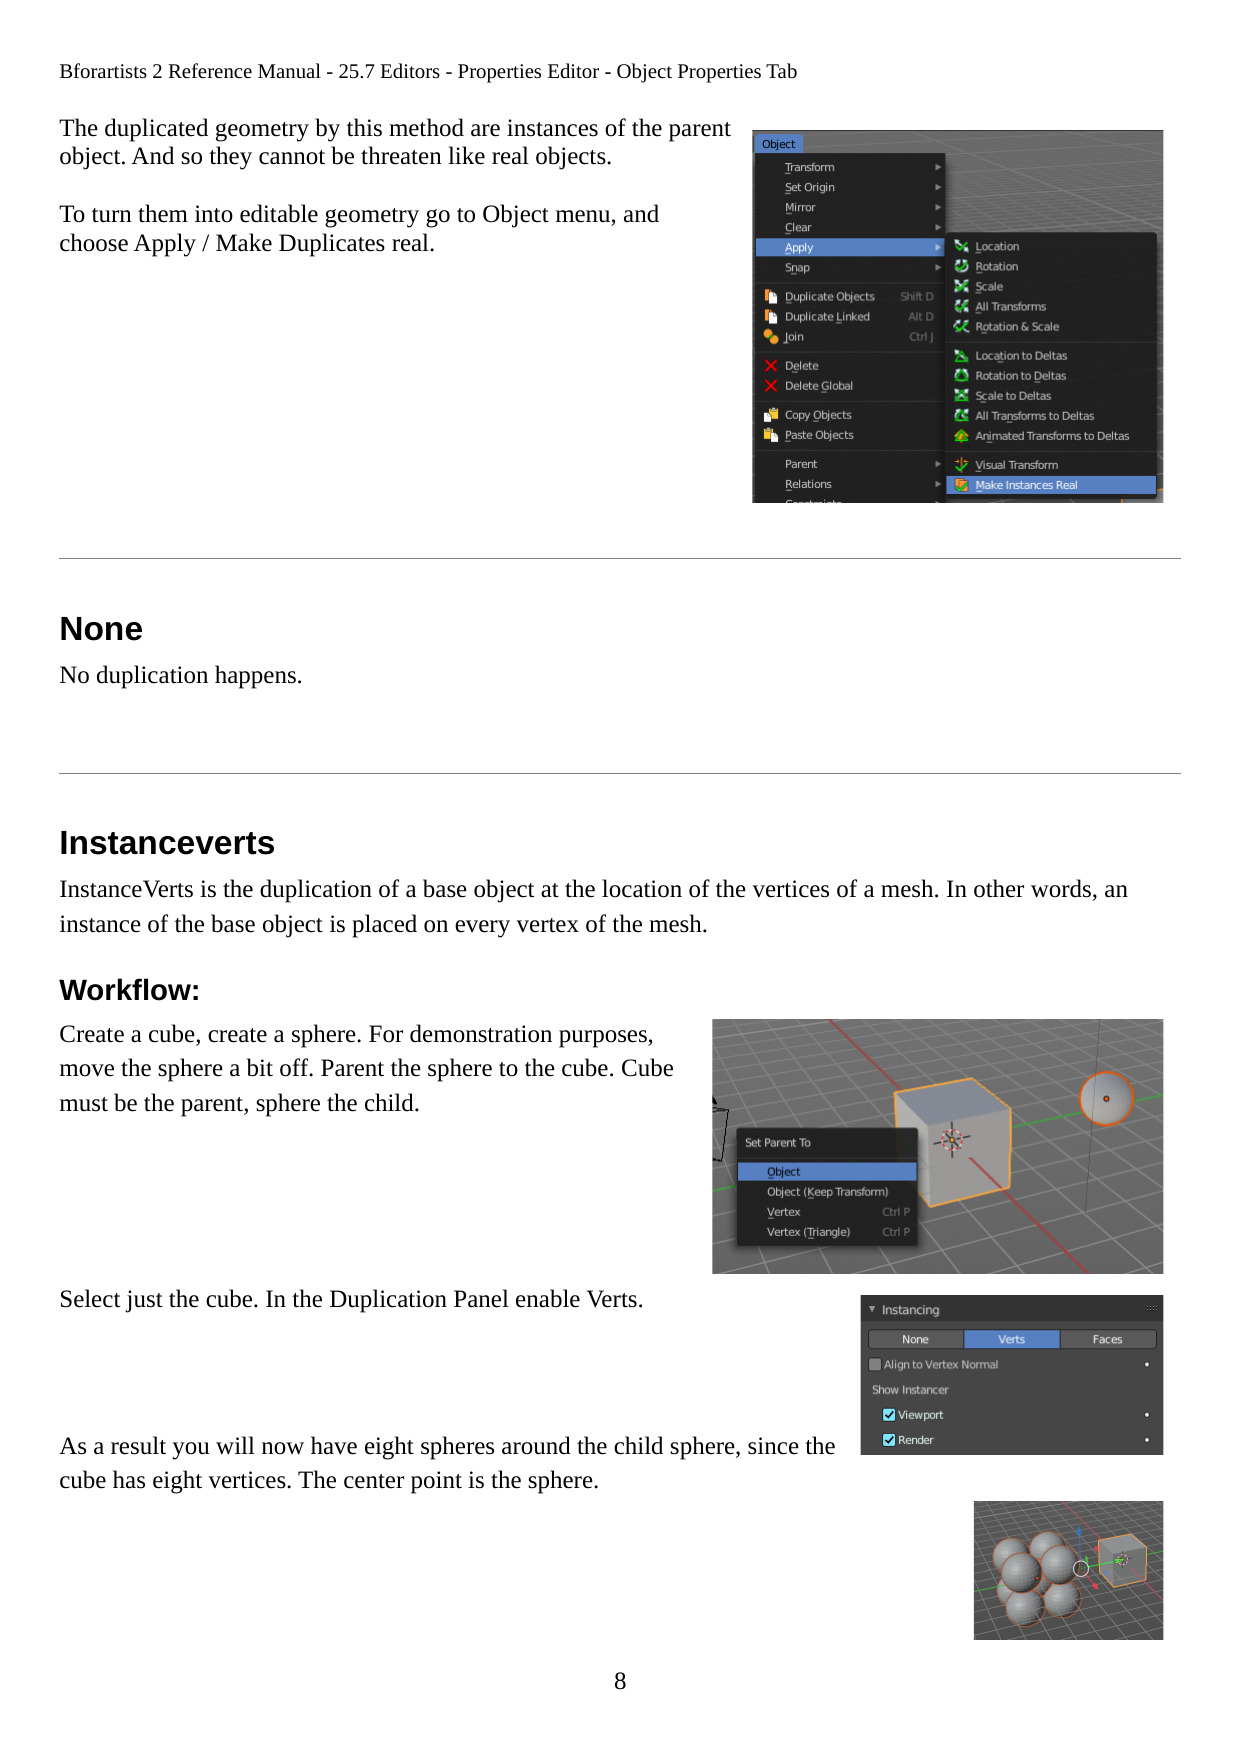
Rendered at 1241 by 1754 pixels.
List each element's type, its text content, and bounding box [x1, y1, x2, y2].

picture [752, 130, 1164, 503]
picture [973, 1501, 1164, 1640]
text To turn them into editable geometry go to Object menu, and choose Apply / Make Duplicates real. [59, 199, 752, 256]
text Select just the cube. In the Duplication Panel enable Verts. [59, 1284, 1181, 1313]
text InstanceVerts is the duplication of a base object at the location of the vertices of a mesh. In other words, an instance of the base object is placed on every vertex of the mesh. [59, 874, 1181, 937]
subtitle Instanceverts [59, 823, 1181, 862]
picture [860, 1295, 1164, 1455]
text Create a cube, create a sphere. For demonstration purposes, move the sphere a bit off. Parent the sphere to the cube. Cube must be the parent, sphere the child. [59, 1019, 712, 1116]
text No duplication happens. [59, 660, 1181, 689]
text The duplicated geometry by this method are instances of the parent object. And so they cannot be threaten like real objects. [59, 113, 1181, 170]
text As a result you will now have eight spheres around the child sphere, since the cube has eight vertices. The center point is the sphere. [59, 1431, 1181, 1494]
subtitle Workflow: [59, 972, 1181, 1006]
picture [712, 1019, 1164, 1274]
subtitle None [59, 609, 1181, 647]
